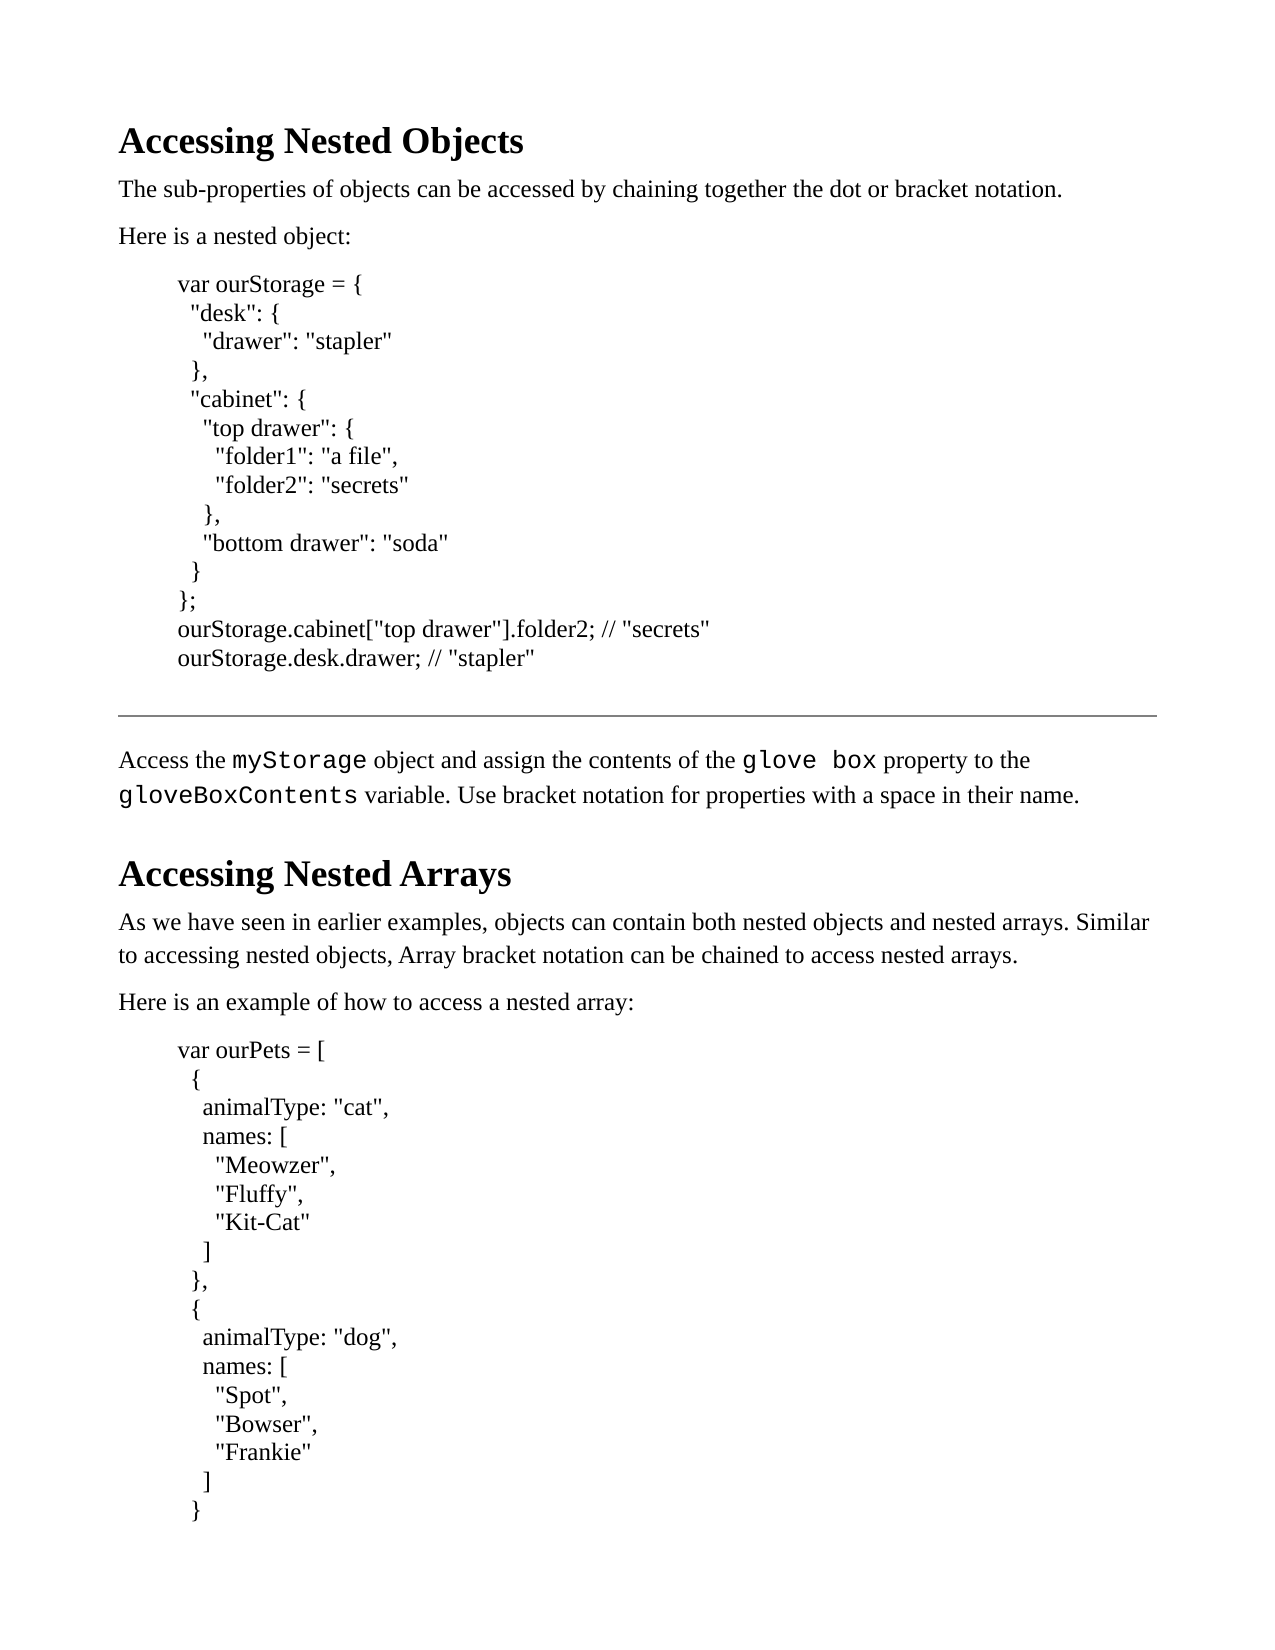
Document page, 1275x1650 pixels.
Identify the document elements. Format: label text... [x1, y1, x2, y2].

text The sub-properties of objects can be accessed by chaining together the dot or bracket notation. [118, 174, 1157, 202]
subtitle Accessing Nested Objects [118, 118, 1157, 161]
text var ourPets = [ { animalType: "cat", names: [ "Meowzer", "Fluffy", "Kit-Cat" ] }, { animalType: "dog", names: [ "Spot", "Bowser", "Frankie" ] } [177, 1035, 1098, 1524]
subtitle Accessing Nested Arrays [118, 851, 1157, 894]
text Here is a nested object: [118, 221, 1157, 250]
text var ourStorage = { "desk": { "drawer": "stapler" }, "cabinet": { "top drawer": { "folder1": "a file", "folder2": "secrets" }, "bottom drawer": "soda" } }; ourStorage.cabinet["top drawer"].folder2; // "secrets" ourStorage.desk.drawer; // "stapler" [177, 269, 1098, 671]
text Access the myStorage object and assign the contents of the glove box property to the gloveBoxContents variable. Use bracket notation for properties with a space in their name. [118, 745, 1157, 811]
text As we have seen in earlier examples, objects can contain both nested objects and nested arrays. Similar to accessing nested objects, Array bracket notation can be chained to access nested arrays. [118, 907, 1157, 968]
text Here is an example of how to access a nested array: [118, 987, 1157, 1016]
